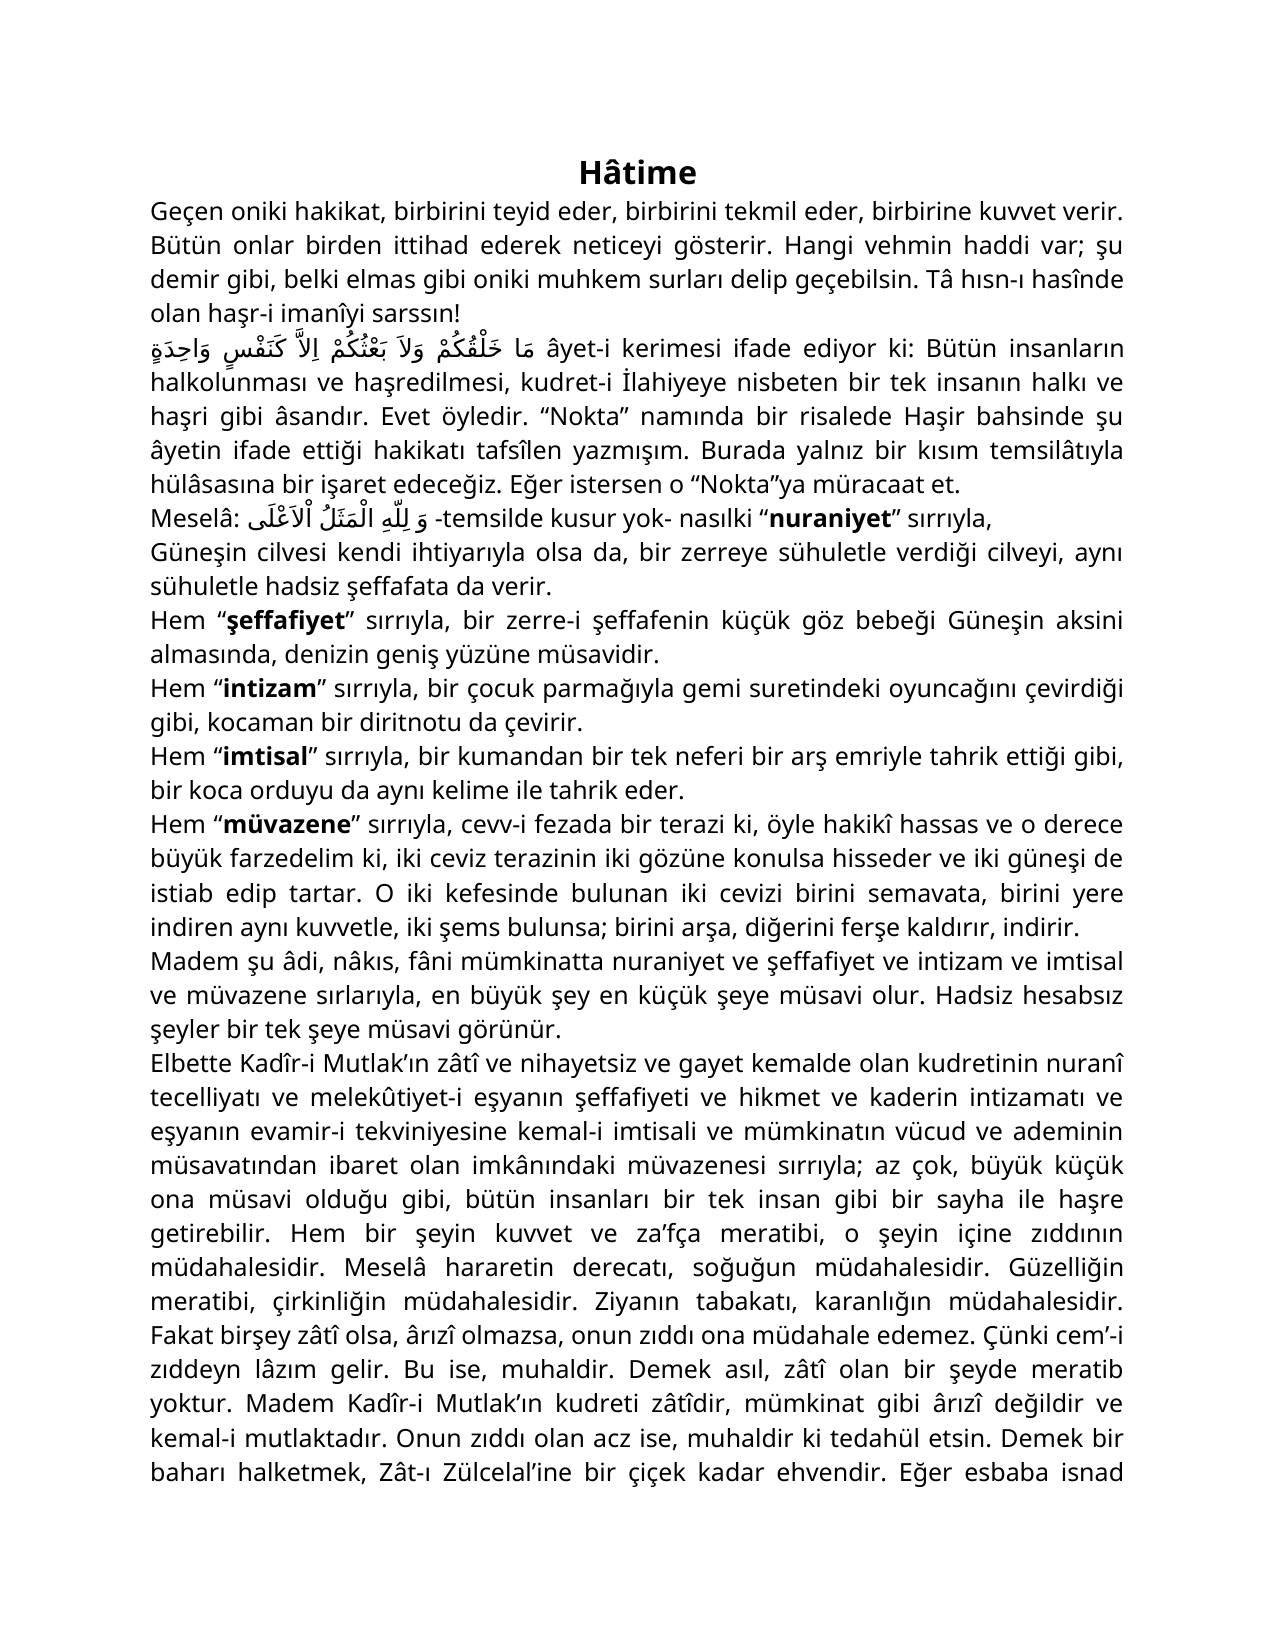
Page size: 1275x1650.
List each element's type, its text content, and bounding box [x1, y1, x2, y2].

text Meselâ: وَ لِلّهِ الْمَثَلُ اْلاَعْلَى -temsilde kusur yok- nasılki “nuraniyet” sırrıyla, [150, 501, 1125, 534]
text Hem “şeffafiyet” sırrıyla, bir zerre-i şeffafenin küçük göz bebeği Güneşin aksini almasında, denizin geniş yüzüne müsavidir. [150, 603, 1125, 671]
text Elbette Kadîr-i Mutlak’ın zâtî ve nihayetsiz ve gayet kemalde olan kudretinin nuranî tecelliyatı ve melekûtiyet-i eşyanın şeffafiyeti ve hikmet ve kaderin intizamatı ve eşyanın evamir-i tekviniyesine kemal-i imtisali ve mümkinatın vücud ve ademinin müsavatından ibaret olan imkânındaki müvazenesi sırrıyla; az çok, büyük küçük ona müsavi olduğu gibi, bütün insanları bir tek insan gibi bir sayha ile haşre getirebilir. Hem bir şeyin kuvvet ve za’fça meratibi, o şeyin içine zıddının müdahalesidir. Meselâ hararetin derecatı, soğuğun müdahalesidir. Güzelliğin meratibi, çirkinliğin müdahalesidir. Ziyanın tabakatı, karanlığın müdahalesidir. Fakat birşey zâtî olsa, ârızî olmazsa, onun zıddı ona müdahale edemez. Çünki cem’-i zıddeyn lâzım gelir. Bu ise, muhaldir. Demek asıl, zâtî olan bir şeyde meratib yoktur. Madem Kadîr-i Mutlak’ın kudreti zâtîdir, mümkinat gibi ârızî değildir ve kemal-i mutlaktadır. Onun zıddı olan acz ise, muhaldir ki tedahül etsin. Demek bir baharı halketmek, Zât-ı Zülcelal’ine bir çiçek kadar ehvendir. Eğer esbaba isnad [150, 1046, 1125, 1488]
text Güneşin cilvesi kendi ihtiyarıyla olsa da, bir zerreye sühuletle verdiği cilveyi, aynı sühuletle hadsiz şeffafata da verir. [150, 534, 1125, 603]
text مَا خَلْقُكُمْ وَلاَ بَعْثُكُمْ اِلاَّ كَنَفْسٍ وَاحِدَةٍ âyet-i kerimesi ifade ediyor ki: Bütün insanların halkolunması ve haşredilmesi, kudret-i İlahiyeye nisbeten bir tek insanın halkı ve haşri gibi âsandır. Evet öyledir. “Nokta” namında bir risalede Haşir bahsinde şu âyetin ifade ettiği hakikatı tafsîlen yazmışım. Burada yalnız bir kısım temsilâtıyla hülâsasına bir işaret edeceğiz. Eğer istersen o “Nokta”ya müracaat et. [150, 330, 1125, 501]
text Hem “müvazene” sırrıyla, cevv-i fezada bir terazi ki, öyle hakikî hassas ve o derece büyük farzedelim ki, iki ceviz terazinin iki gözüne konulsa hisseder ve iki güneşi de istiab edip tartar. O iki kefesinde bulunan iki cevizi birini semavata, birini yere indiren aynı kuvvetle, iki şems bulunsa; birini arşa, diğerini ferşe kaldırır, indirir. [150, 807, 1125, 943]
text Hem “imtisal” sırrıyla, bir kumandan bir tek neferi bir arş emriyle tahrik ettiği gibi, bir koca orduyu da aynı kelime ile tahrik eder. [150, 739, 1125, 807]
subtitle Hâtime [150, 150, 1125, 194]
text Hem “intizam” sırrıyla, bir çocuk parmağıyla gemi suretindeki oyuncağını çevirdiği gibi, kocaman bir diritnotu da çevirir. [150, 671, 1125, 739]
text Madem şu âdi, nâkıs, fâni mümkinatta nuraniyet ve şeffafiyet ve intizam ve imtisal ve müvazene sırlarıyla, en büyük şey en küçük şeye müsavi olur. Hadsiz hesabsız şeyler bir tek şeye müsavi görünür. [150, 943, 1125, 1046]
text Geçen oniki hakikat, birbirini teyid eder, birbirini tekmil eder, birbirine kuvvet verir. Bütün onlar birden ittihad ederek neticeyi gösterir. Hangi vehmin haddi var; şu demir gibi, belki elmas gibi oniki muhkem surları delip geçebilsin. Tâ hısn-ı hasînde olan haşr-i imanîyi sarssın! [150, 194, 1125, 330]
